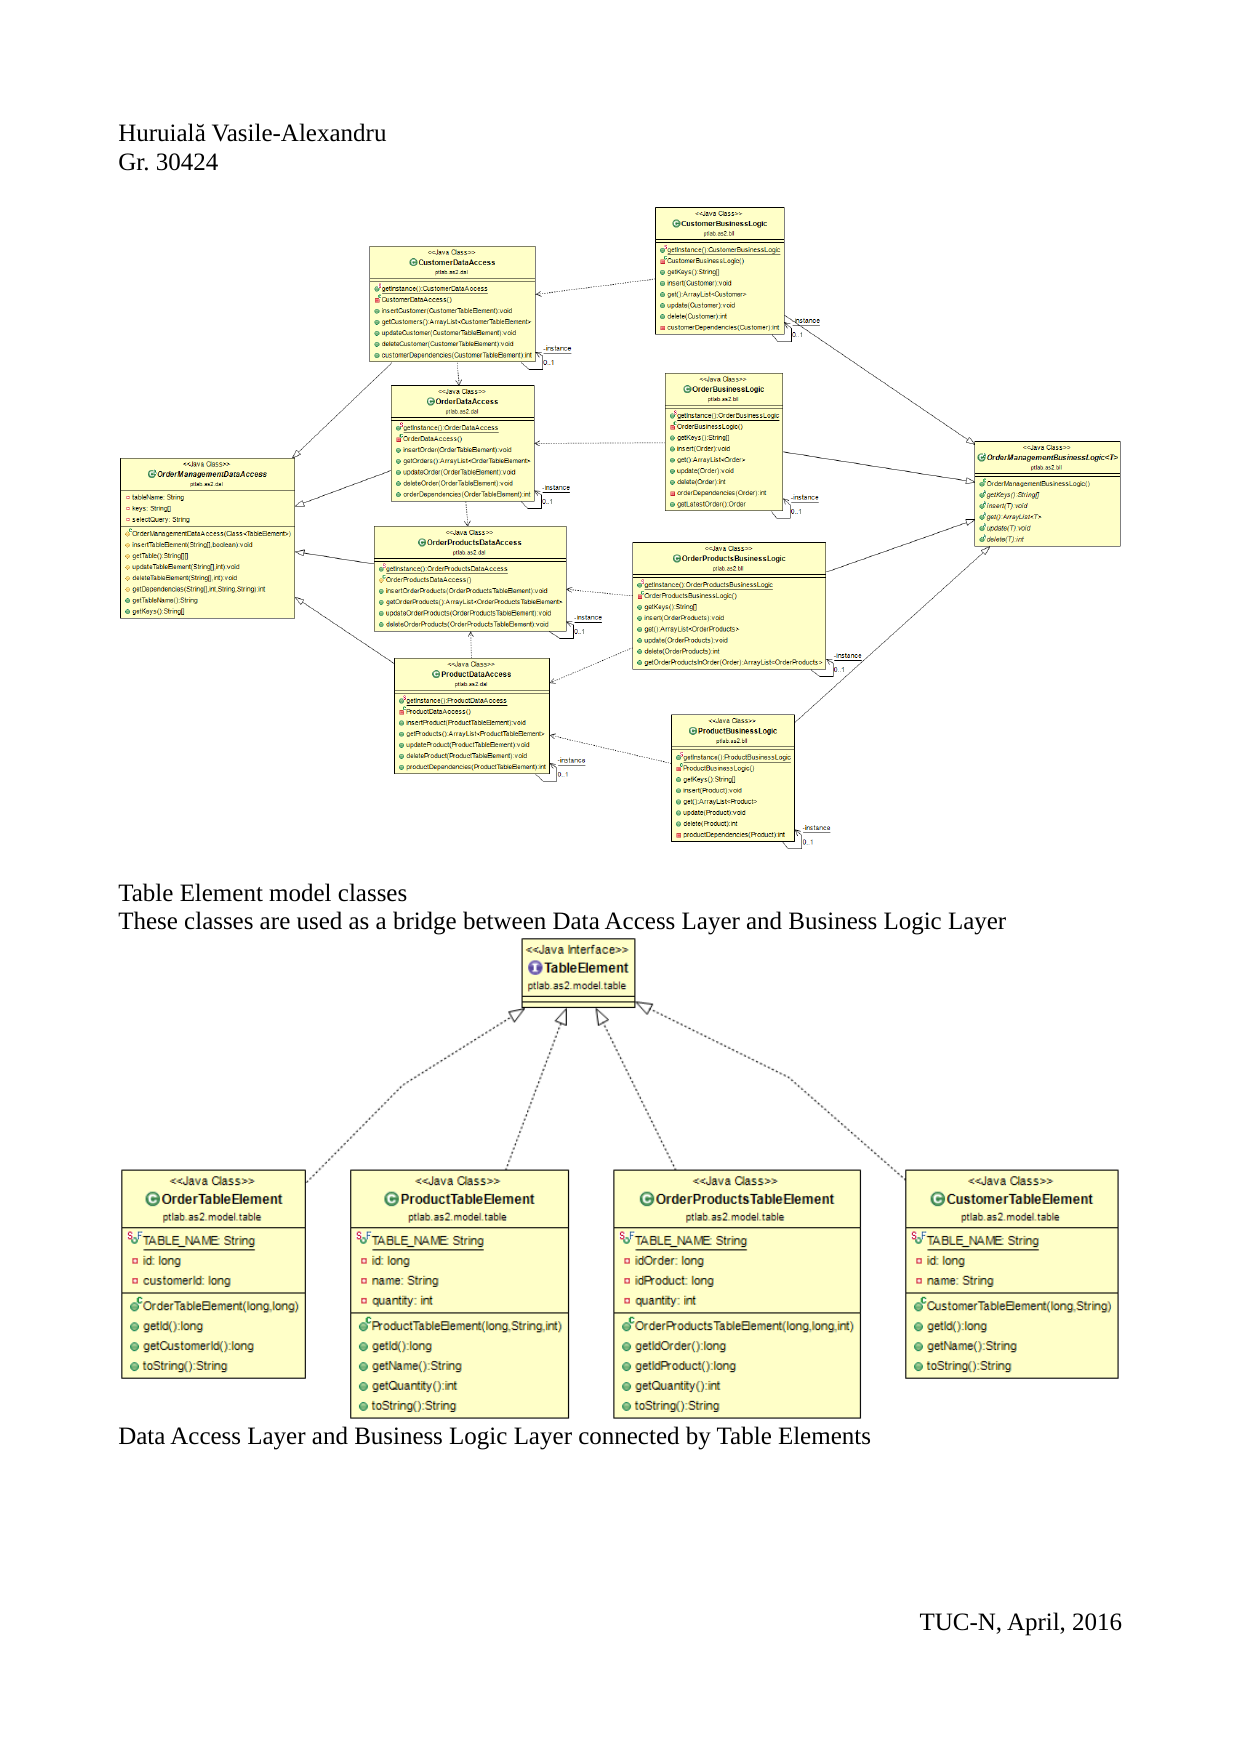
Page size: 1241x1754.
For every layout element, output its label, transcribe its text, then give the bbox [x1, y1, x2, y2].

text Data Access Layer and Business Logic Layer connected by Table Elements [118, 1422, 1122, 1450]
text These classes are used as a bridge between Data Access Layer and Business Logic Layer [118, 906, 1122, 935]
picture [118, 205, 1122, 849]
text Table Element model classes [118, 878, 1122, 906]
picture [118, 935, 1122, 1422]
